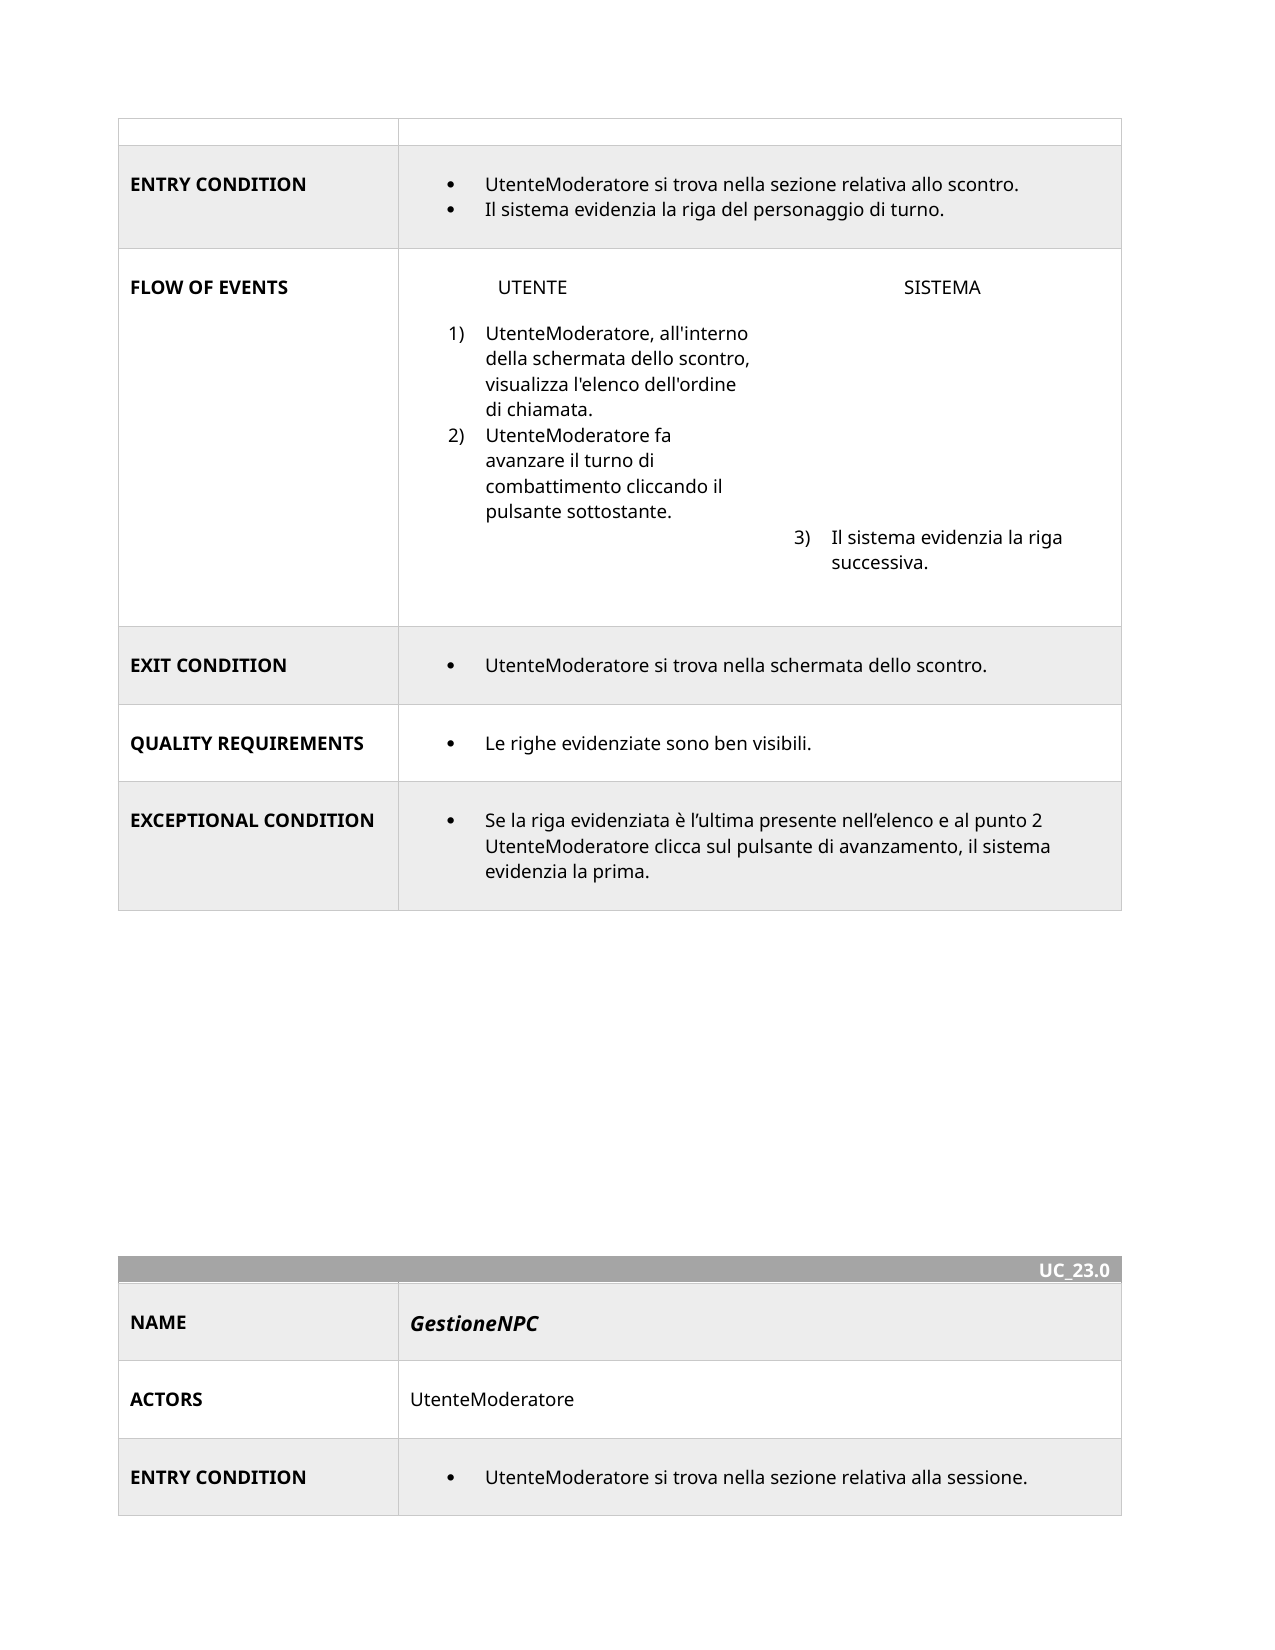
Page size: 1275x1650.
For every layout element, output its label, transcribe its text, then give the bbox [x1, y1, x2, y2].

table_cell UtenteModeratore si trova nella schermata dello scontro. [399, 627, 1121, 704]
table_cell NAME [119, 1284, 398, 1360]
table_cell UtenteModeratore [399, 1361, 1121, 1438]
table_cell [119, 119, 398, 145]
table_cell GestioneNPC [399, 1284, 1121, 1360]
table_cell QUALITY REQUIREMENTS [119, 705, 398, 781]
table_cell UtenteModeratore si trova nella sezione relativa alla sessione. [399, 1439, 1121, 1515]
table_header UC_23.0 [399, 1257, 1121, 1282]
table_cell Le righe evidenziate sono ben visibili. [399, 705, 1121, 781]
table_header [119, 1257, 398, 1282]
table_cell ENTRY CONDITION [119, 1439, 398, 1515]
table_cell UTENTE SISTEMA UtenteModeratore, all'interno della schermata dello scontro, visualizza l'elenco dell'ordine di chiamata. UtenteModeratore fa avanzare il turno di combattimento cliccando il pulsante sottostante. Il sistema evidenzia la riga successiva. [399, 249, 1121, 626]
table_cell Se la riga evidenziata è l’ultima presente nell’elenco e al punto 2 UtenteModeratore clicca sul pulsante di avanzamento, il sistema evidenzia la prima. [399, 782, 1121, 910]
table_cell EXIT CONDITION [119, 627, 398, 704]
table_cell [399, 119, 1121, 145]
table_cell ENTRY CONDITION [119, 146, 398, 248]
table_cell UtenteModeratore si trova nella sezione relativa allo scontro. Il sistema evidenzia la riga del personaggio di turno. [399, 146, 1121, 248]
table_cell ACTORS [119, 1361, 398, 1438]
table_cell FLOW OF EVENTS [119, 249, 398, 626]
table_cell EXCEPTIONAL CONDITION [119, 782, 398, 910]
